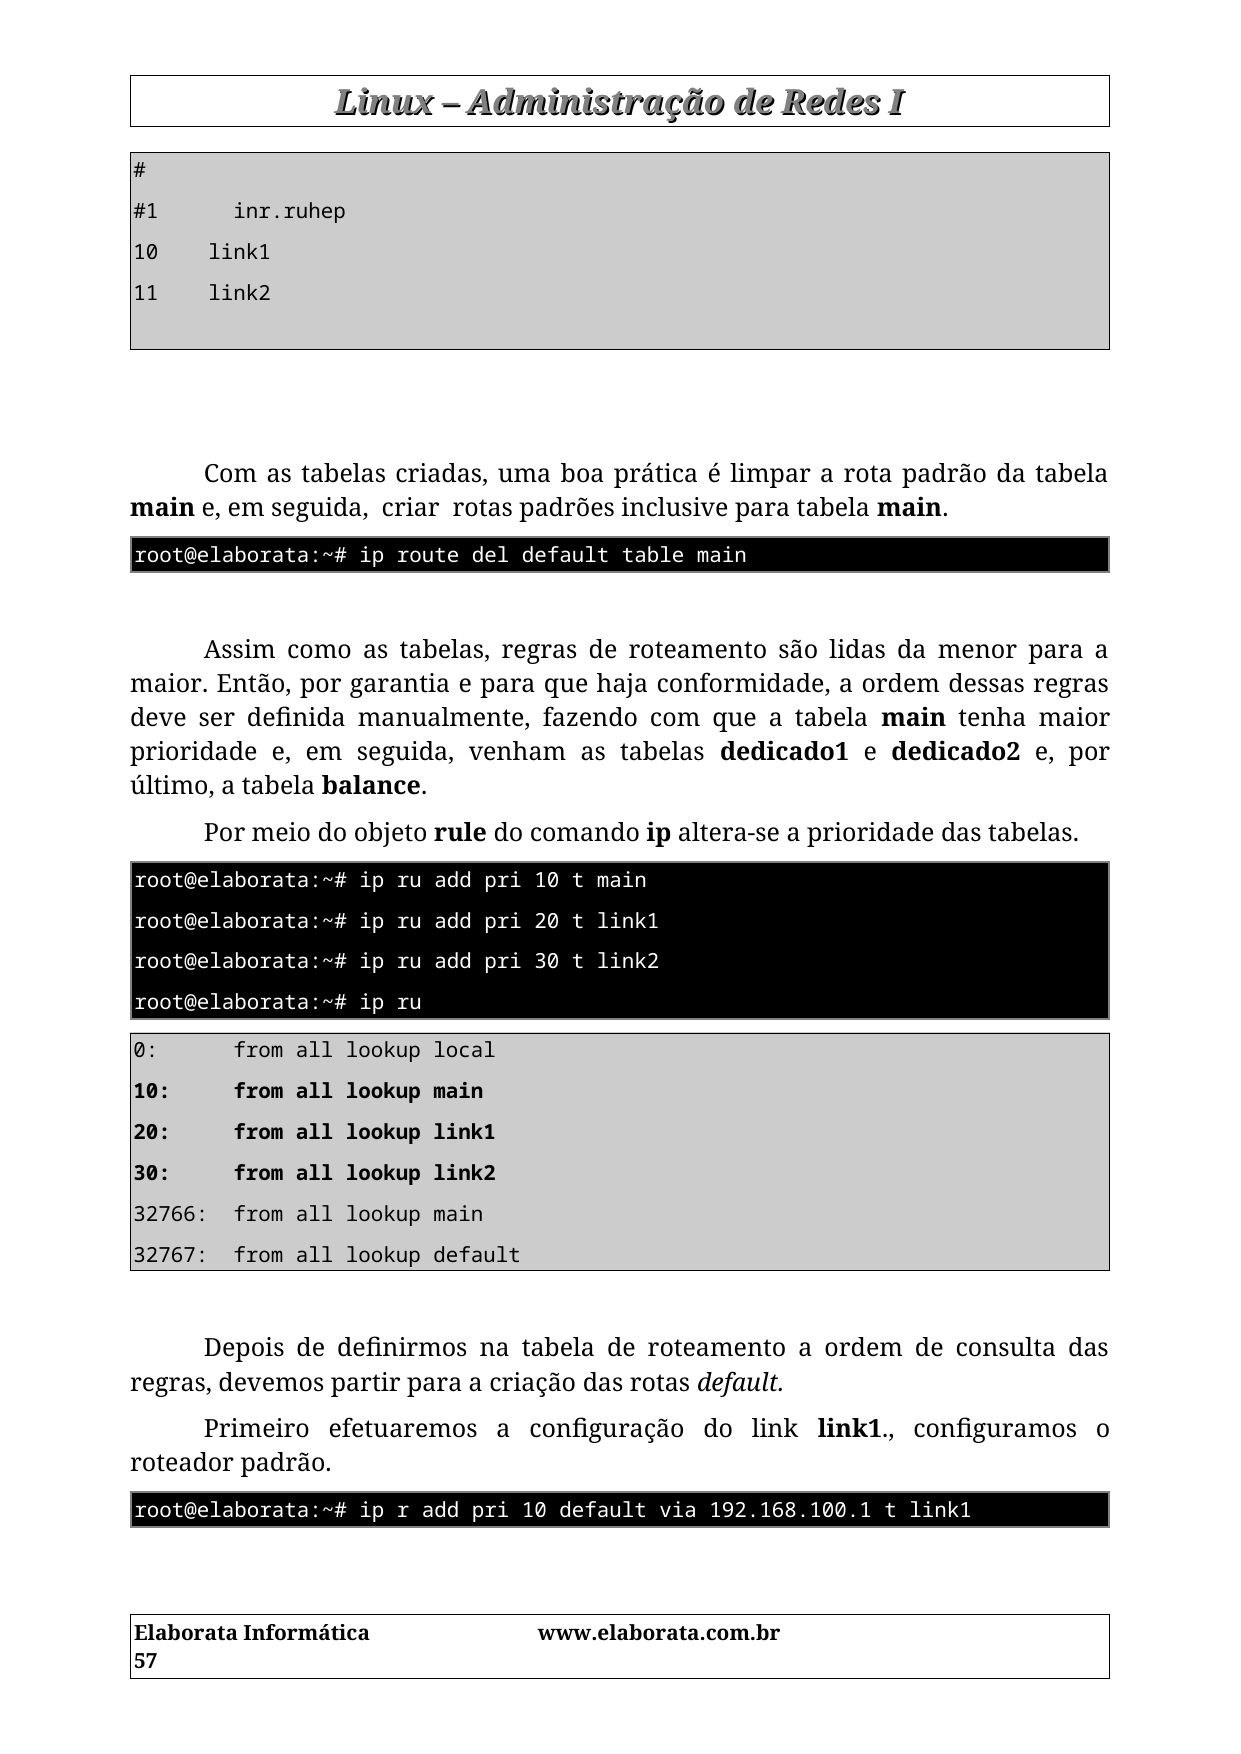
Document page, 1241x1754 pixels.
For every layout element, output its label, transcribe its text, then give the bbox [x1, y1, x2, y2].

text root@elaborata:~# ip ru add pri 30 t link2 [132, 942, 1108, 975]
text 11 link2 [131, 274, 1109, 306]
text 32766: from all lookup main [131, 1196, 1109, 1227]
text root@elaborata:~# ip ru [132, 983, 1108, 1018]
text Assim como as tabelas, regras de roteamento são lidas da menor para a maior. Então, por garantia e para que haja conformidade, a ordem dessas regras deve ser definida manualmente, fazendo com que a tabela main tenha maior prioridade e, em seguida, venham as tabelas dedicado1 e dedicado2 e, por último, a tabela balance. [130, 632, 1110, 802]
text root@elaborata:~# ip r add pri 10 default via 192.168.100.1 t link1 [132, 1493, 1108, 1526]
text Primeiro efetuaremos a configuração do link link1., configuramos o roteador padrão. [130, 1411, 1110, 1479]
text 20: from all lookup link1 [131, 1114, 1109, 1146]
text root@elaborata:~# ip ru add pri 20 t link1 [132, 902, 1108, 934]
text Depois de definirmos na tabela de roteamento a ordem de consulta das regras, devemos partir para a criação das rotas default. [130, 1330, 1110, 1398]
text Por meio do objeto rule do comando ip altera-se a prioridade das tabelas. [130, 814, 1110, 848]
text 10 link1 [131, 234, 1109, 265]
text 32767: from all lookup default [131, 1237, 1109, 1270]
text 30: from all lookup link2 [131, 1155, 1109, 1186]
text 10: from all lookup main [131, 1073, 1109, 1105]
text Com as tabelas criadas, uma boa prática é limpar a rota padrão da tabela main e, em seguida, criar rotas padrões inclusive para tabela main. [130, 455, 1110, 523]
text # [131, 153, 1109, 184]
text root@elaborata:~# ip ru add pri 10 t main [132, 863, 1108, 893]
text root@elaborata:~# ip route del default table main [132, 538, 1108, 571]
text #1 inr.ruhep [131, 193, 1109, 224]
text 0: from all lookup local [131, 1034, 1109, 1064]
